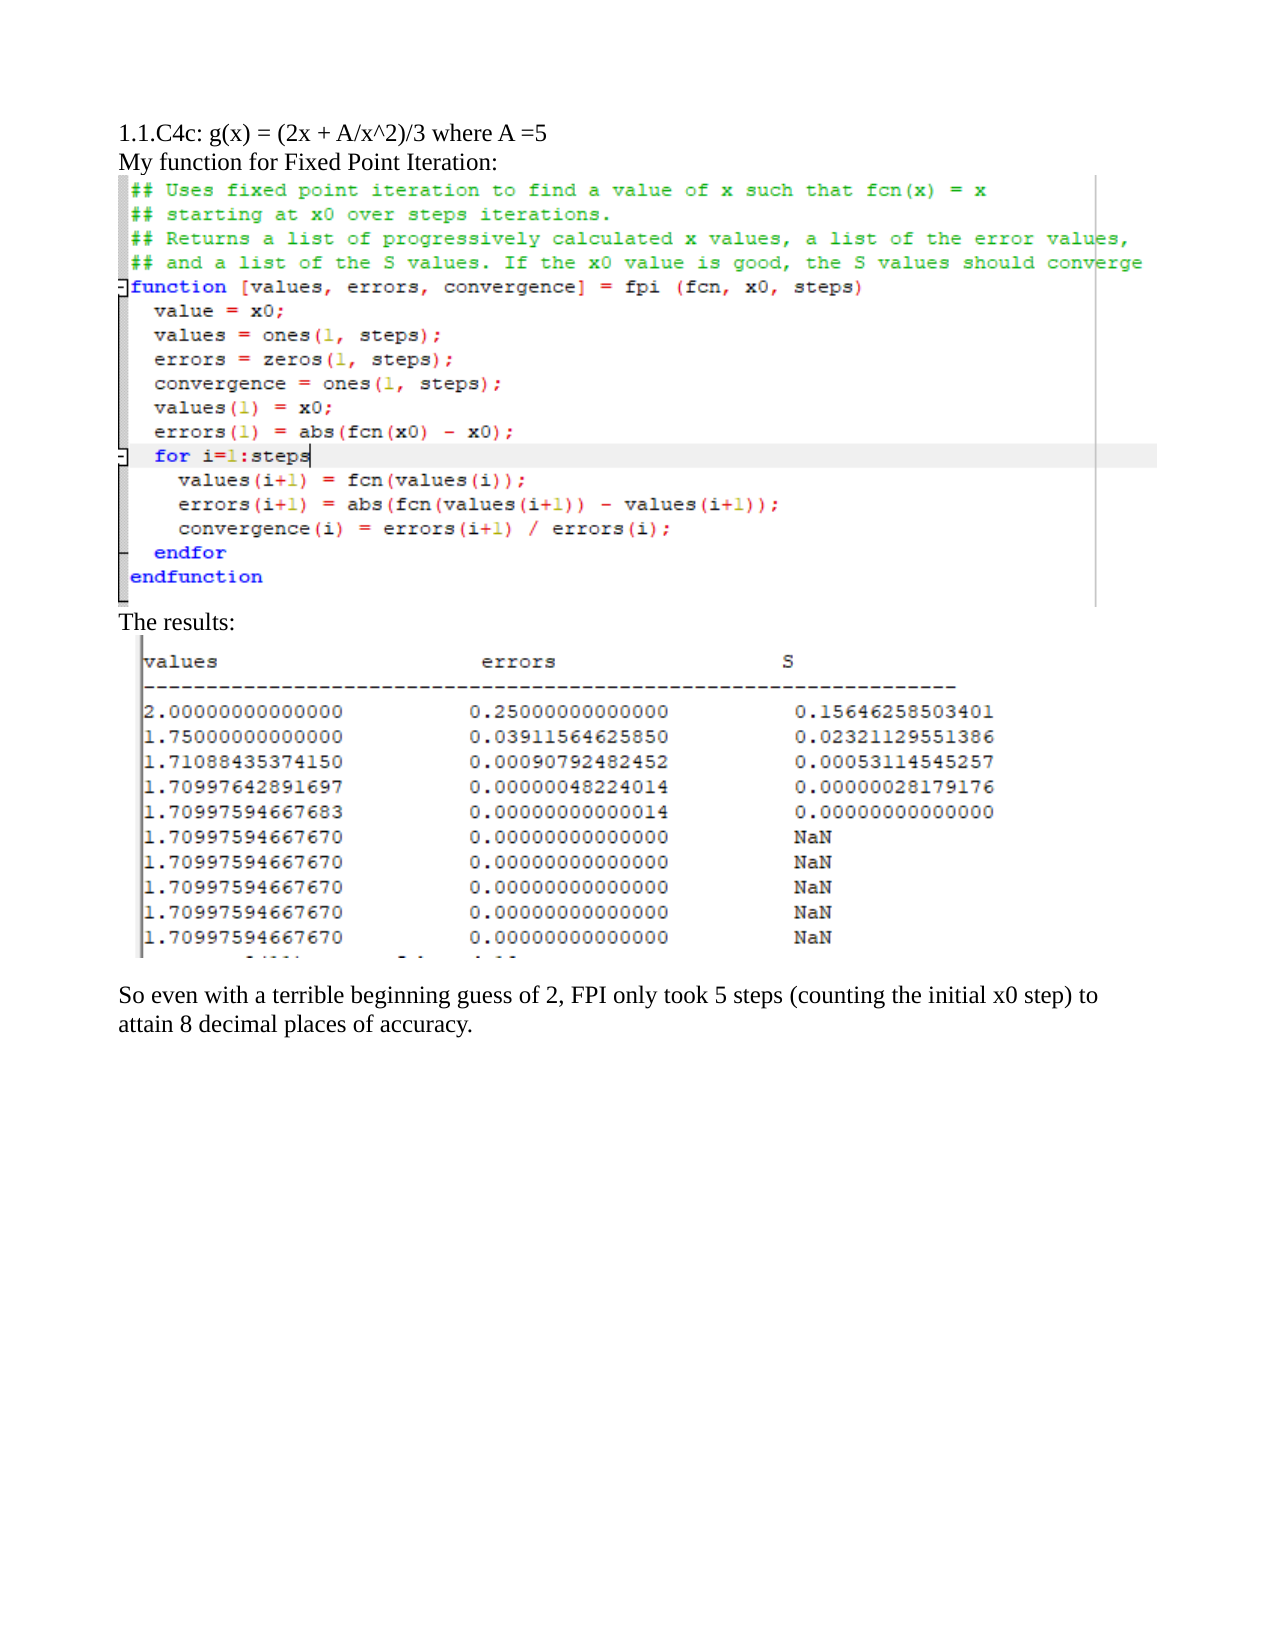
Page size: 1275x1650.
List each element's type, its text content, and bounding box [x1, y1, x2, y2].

text 1.1.C4c: g(x) = (2x + A/x^2)/3 where A =5 [118, 118, 1157, 147]
text The results: [118, 607, 1157, 636]
text My function for Fixed Point Iteration: [118, 147, 1157, 175]
text So even with a terrible beginning guess of 2, FPI only took 5 steps (counting the initial x0 step) to attain 8 decimal places of accuracy. [118, 981, 1157, 1038]
